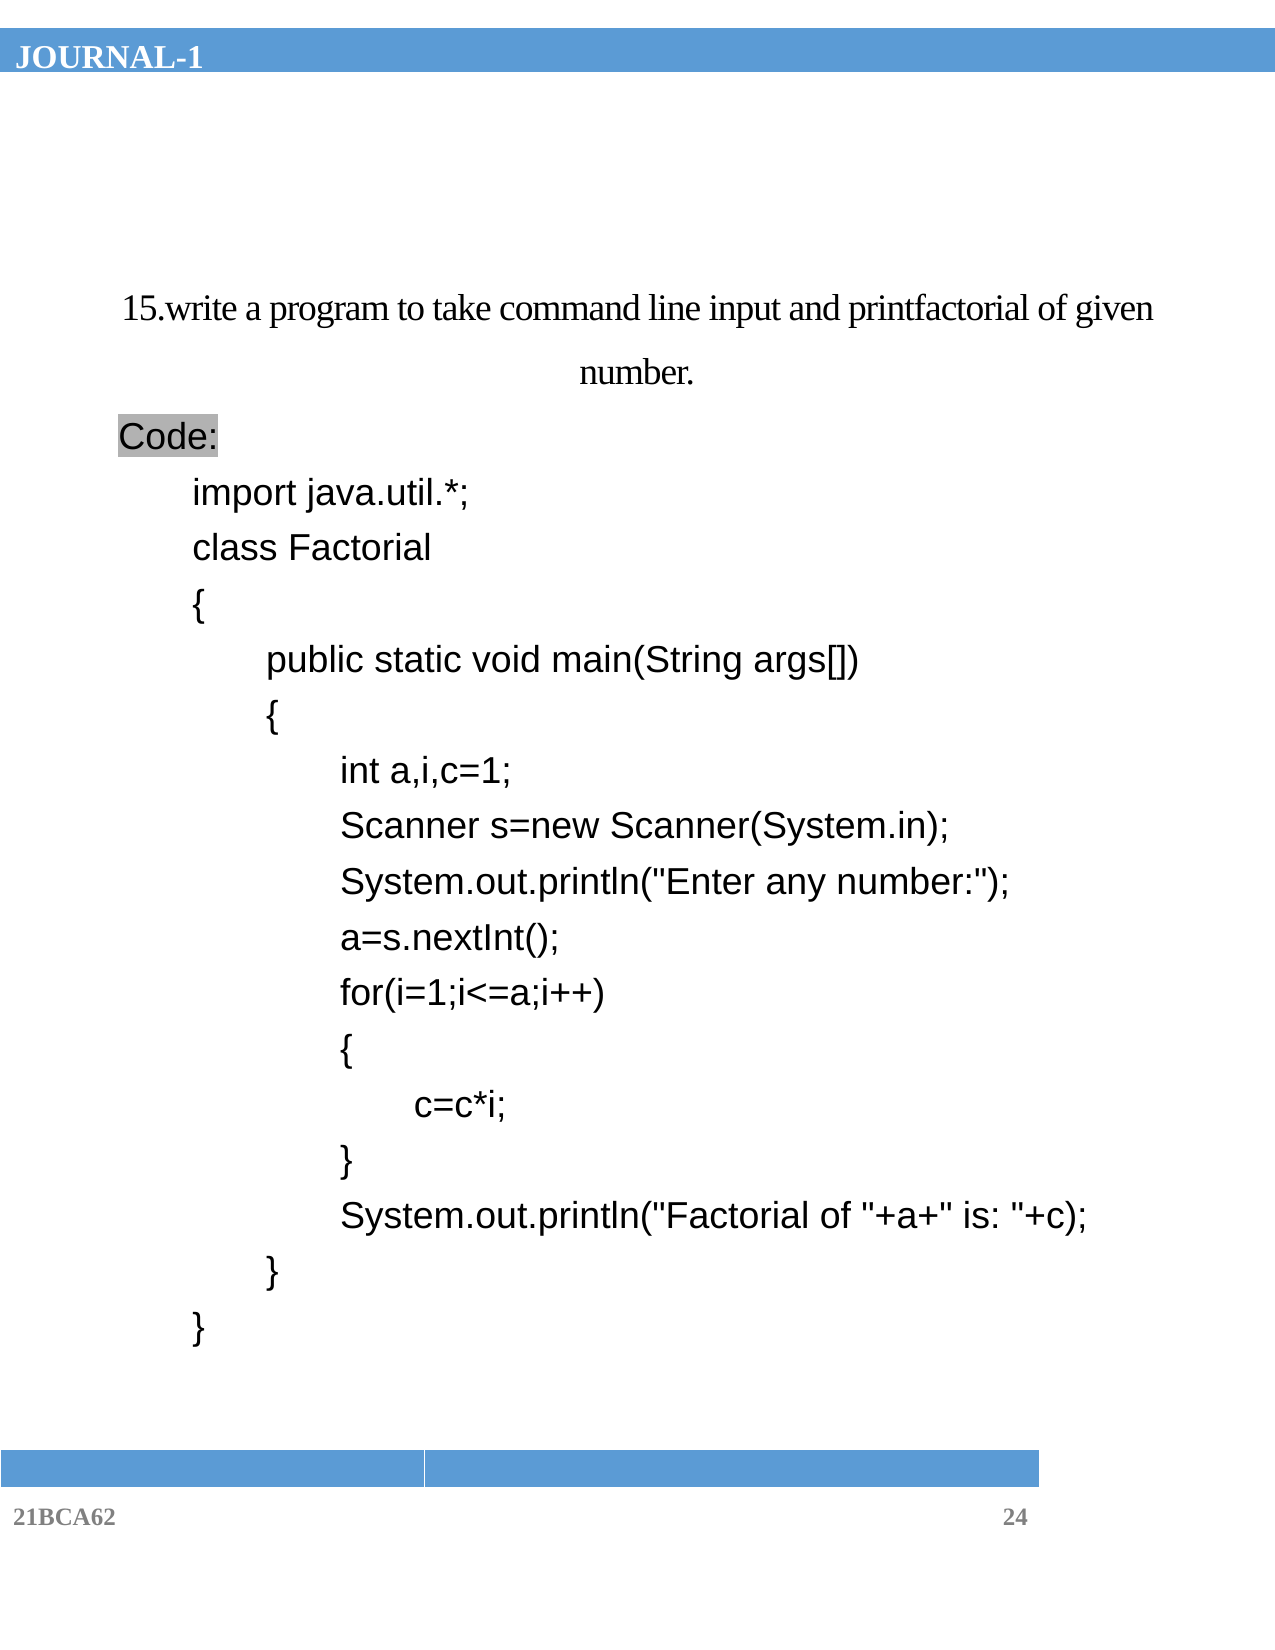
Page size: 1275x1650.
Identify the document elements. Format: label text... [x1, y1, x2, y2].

text Code: [118, 414, 1157, 457]
text } [118, 1304, 1157, 1347]
text System.out.println("Factorial of "+a+" is: "+c); [118, 1193, 1157, 1236]
text public static void main(String args[]) [118, 637, 1157, 680]
text { [118, 692, 1157, 736]
text class Factorial [118, 526, 1157, 569]
text Scanner s=new Scanner(System.in); [118, 804, 1157, 847]
text { [118, 1026, 1157, 1069]
text } [118, 1137, 1157, 1181]
text for(i=1;i<=a;i++) [118, 971, 1157, 1014]
text { [118, 581, 1157, 624]
text int a,i,c=1; [118, 748, 1157, 791]
text System.out.println("Enter any number:"); [118, 859, 1157, 902]
text } [118, 1249, 1157, 1292]
text import java.util.*; [118, 470, 1157, 513]
text c=c*i; [118, 1082, 1157, 1125]
text a=s.nextInt(); [118, 915, 1157, 958]
title 15.write a program to take command line input and printfactorial of given number. [118, 285, 1157, 393]
